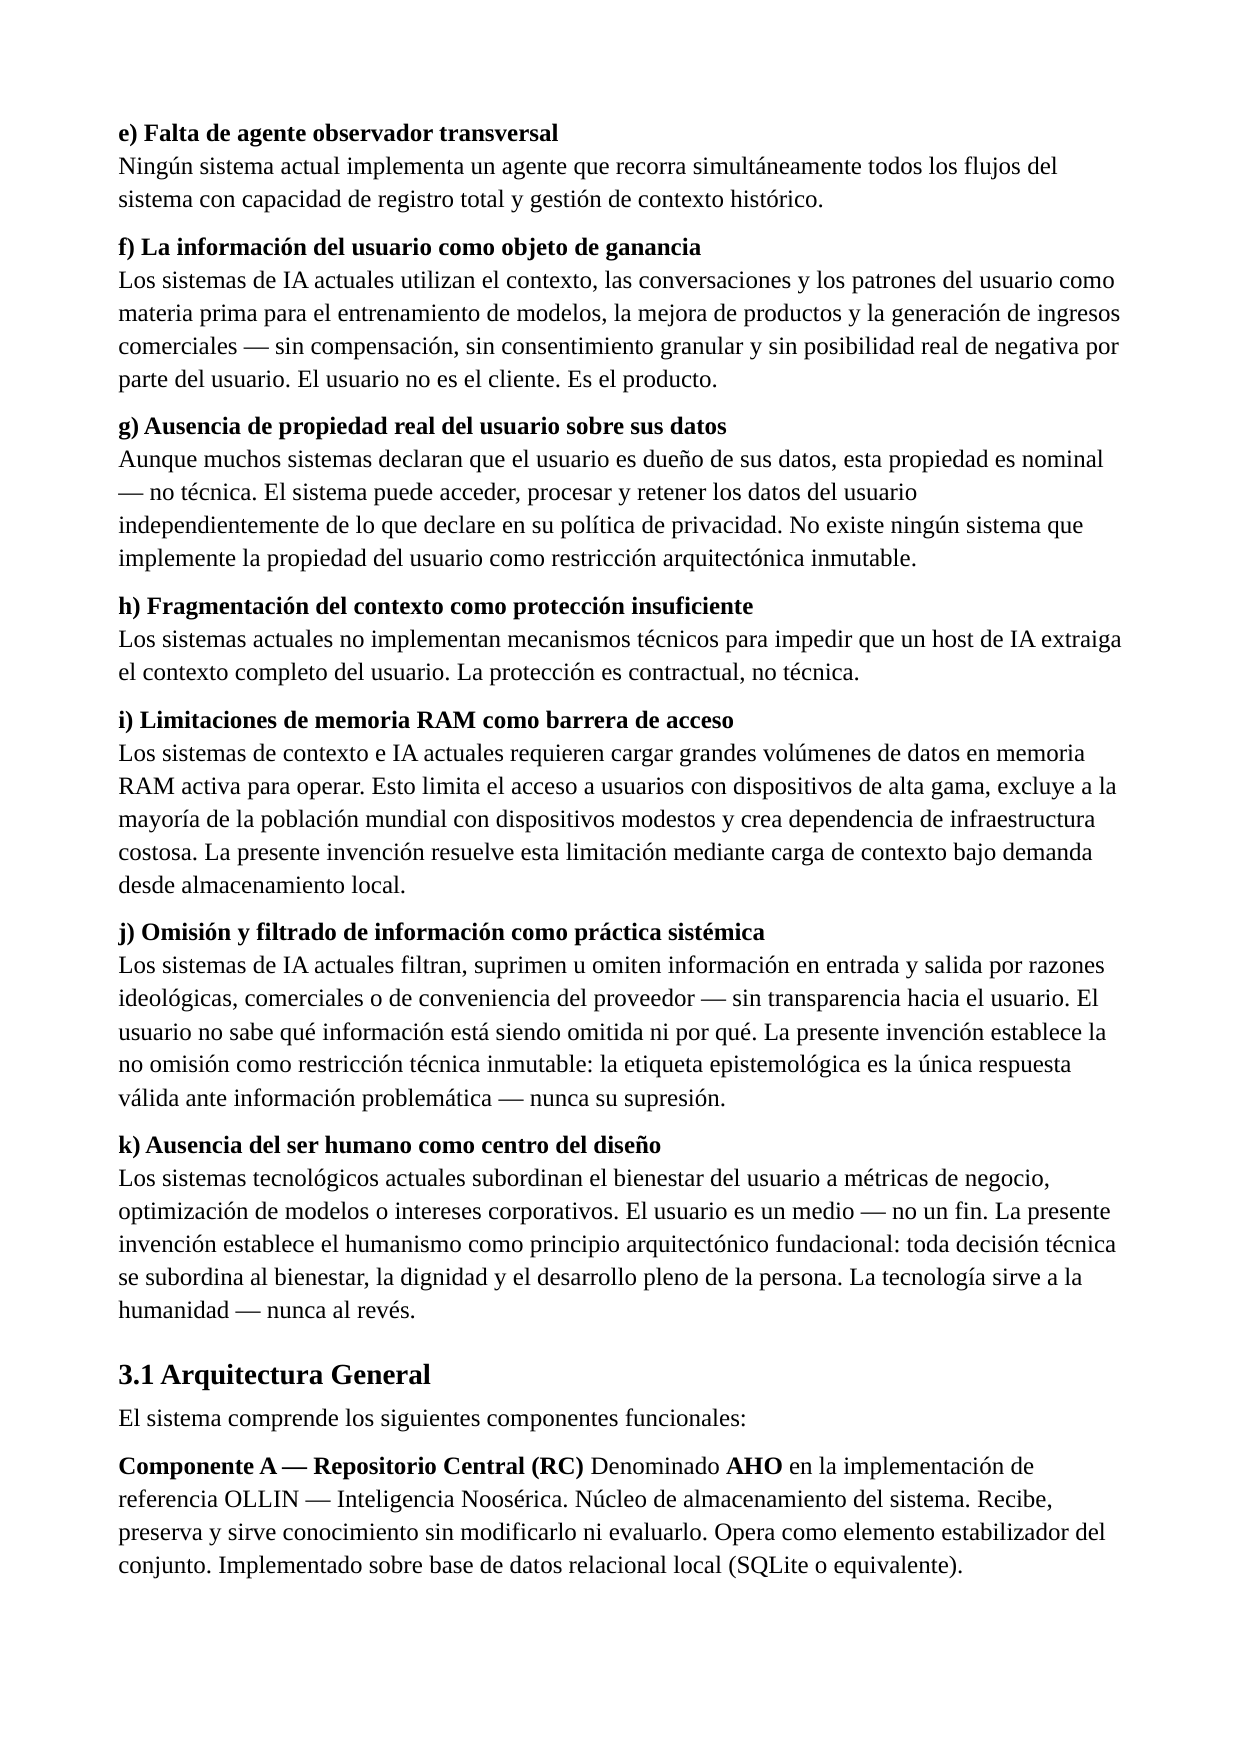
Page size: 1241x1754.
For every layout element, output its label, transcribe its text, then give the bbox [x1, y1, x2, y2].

text k) Ausencia del ser humano como centro del diseño Los sistemas tecnológicos actuales subordinan el bienestar del usuario a métricas de negocio, optimización de modelos o intereses corporativos. El usuario es un medio — no un fin. La presente invención establece el humanismo como principio arquitectónico fundacional: toda decisión técnica se subordina al bienestar, la dignidad y el desarrollo pleno de la persona. La tecnología sirve a la humanidad — nunca al revés. [118, 1130, 1122, 1324]
text e) Falta de agente observador transversal Ningún sistema actual implementa un agente que recorra simultáneamente todos los flujos del sistema con capacidad de registro total y gestión de contexto histórico. [118, 118, 1122, 213]
text j) Omisión y filtrado de información como práctica sistémica Los sistemas de IA actuales filtran, suprimen u omiten información en entrada y salida por razones ideológicas, comerciales o de conveniencia del proveedor — sin transparencia hacia el usuario. El usuario no sabe qué información está siendo omitida ni por qué. La presente invención establece la no omisión como restricción técnica inmutable: la etiqueta epistemológica es la única respuesta válida ante información problemática — nunca su supresión. [118, 917, 1122, 1111]
text i) Limitaciones de memoria RAM como barrera de acceso Los sistemas de contexto e IA actuales requieren cargar grandes volúmenes de datos en memoria RAM activa para operar. Esto limita el acceso a usuarios con dispositivos de alta gama, excluye a la mayoría de la población mundial con dispositivos modestos y crea dependencia de infraestructura costosa. La presente invención resuelve esta limitación mediante carga de contexto bajo demanda desde almacenamiento local. [118, 705, 1122, 899]
subtitle 3.1 Arquitectura General [118, 1357, 1122, 1391]
text g) Ausencia de propiedad real del usuario sobre sus datos Aunque muchos sistemas declaran que el usuario es dueño de sus datos, esta propiedad es nominal — no técnica. El sistema puede acceder, procesar y retener los datos del usuario independientemente de lo que declare en su política de privacidad. No existe ningún sistema que implemente la propiedad del usuario como restricción arquitectónica inmutable. [118, 411, 1122, 572]
text Componente A — Repositorio Central (RC) Denominado AHO en la implementación de referencia OLLIN — Inteligencia Noosérica. Núcleo de almacenamiento del sistema. Recibe, preserva y sirve conocimiento sin modificarlo ni evaluarlo. Opera como elemento estabilizador del conjunto. Implementado sobre base de datos relacional local (SQLite o equivalente). [118, 1451, 1122, 1579]
text f) La información del usuario como objeto de ganancia Los sistemas de IA actuales utilizan el contexto, las conversaciones y los patrones del usuario como materia prima para el entrenamiento de modelos, la mejora de productos y la generación de ingresos comerciales — sin compensación, sin consentimiento granular y sin posibilidad real de negativa por parte del usuario. El usuario no es el cliente. Es el producto. [118, 232, 1122, 393]
text h) Fragmentación del contexto como protección insuficiente Los sistemas actuales no implementan mecanismos técnicos para impedir que un host de IA extraiga el contexto completo del usuario. La protección es contractual, no técnica. [118, 591, 1122, 686]
text El sistema comprende los siguientes componentes funcionales: [118, 1403, 1122, 1432]
